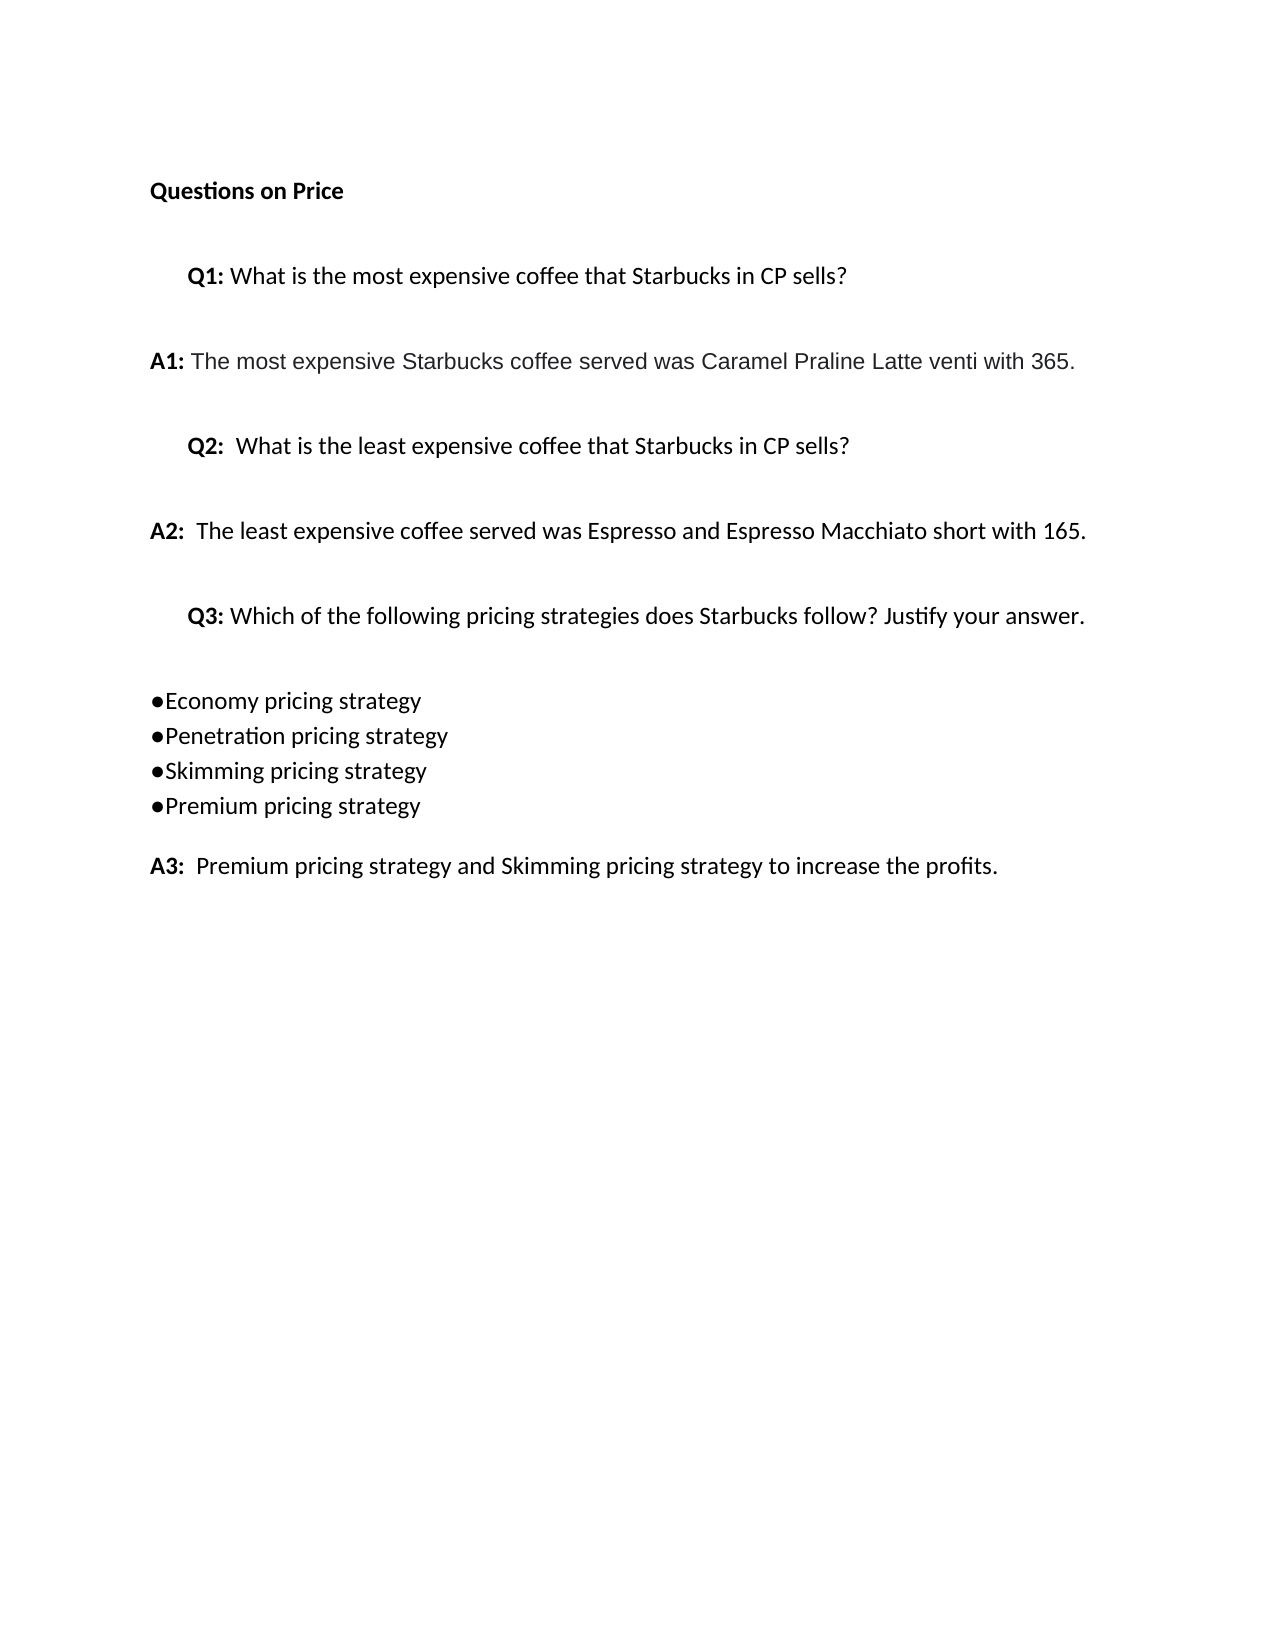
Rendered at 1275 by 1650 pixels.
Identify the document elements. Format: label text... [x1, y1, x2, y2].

text Questions on Price [150, 175, 1125, 206]
text Q2: What is the least expensive coffee that Starbucks in CP sells? [187, 430, 1125, 461]
list Skimming pricing strategy [150, 755, 1125, 786]
text Q3: Which of the following pricing strategies does Starbucks follow? Justify your answer. [187, 600, 1125, 631]
list Economy pricing strategy [150, 685, 1125, 716]
text A2: The least expensive coffee served was Espresso and Espresso Macchiato short with 165. [150, 515, 1125, 546]
text A3: Premium pricing strategy and Skimming pricing strategy to increase the profits. [150, 850, 1125, 881]
list Penetration pricing strategy [150, 720, 1125, 751]
text Q1: What is the most expensive coffee that Starbucks in CP sells? [187, 260, 1125, 291]
text A1: The most expensive Starbucks coffee served was Caramel Praline Latte venti with 365. [150, 345, 1125, 376]
list Premium pricing strategy [150, 790, 1125, 821]
